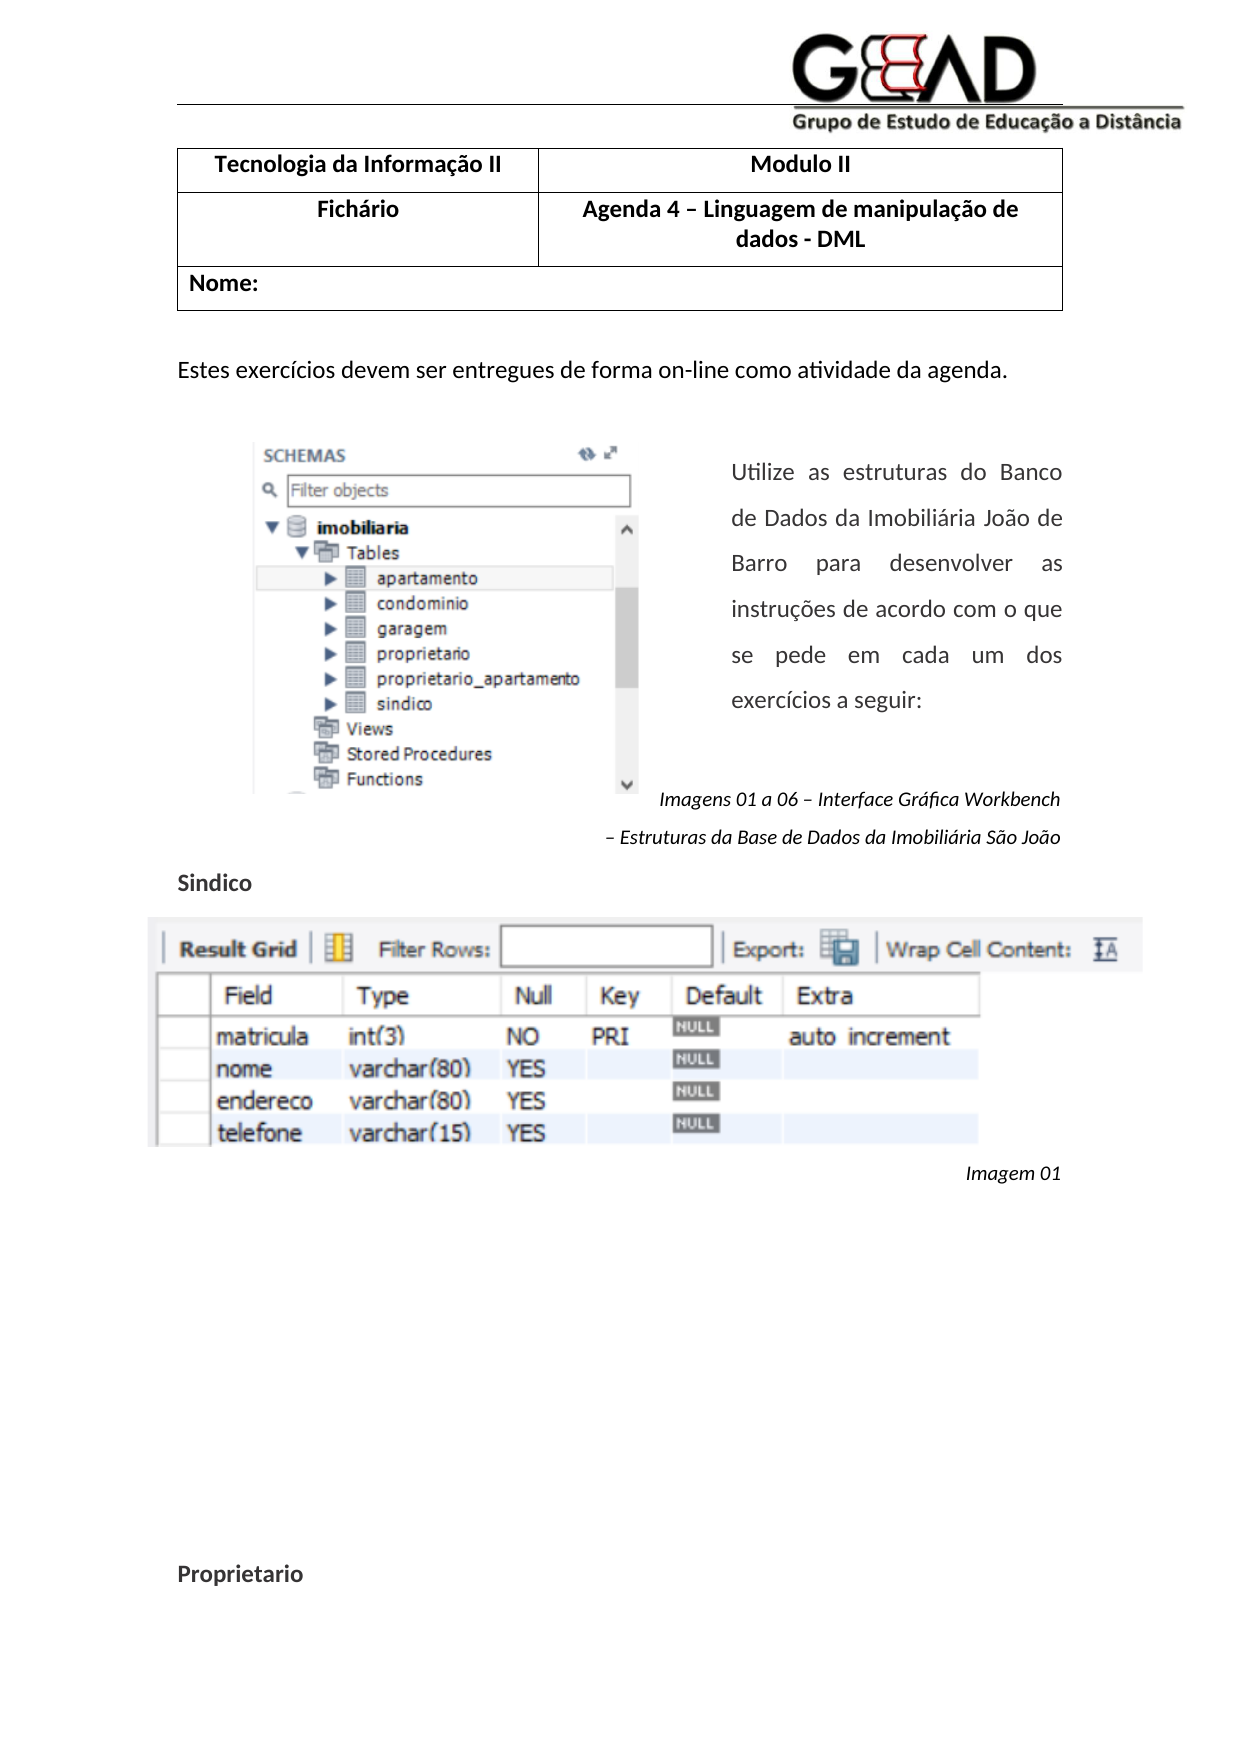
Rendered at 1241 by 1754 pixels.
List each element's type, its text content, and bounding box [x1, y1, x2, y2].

text Proprietario [177, 1550, 1063, 1581]
text Sindico [177, 860, 1063, 890]
table_cell Agenda 4 – Linguagem de manipulação de dados - DML [539, 193, 1062, 266]
text Imagens 01 a 06 – Interface Gráfica Workbench – Estruturas da Base de Dados da Imobiliária São João [177, 740, 1063, 842]
table_header Modulo II [539, 149, 1062, 192]
text Imagem 01 [177, 1153, 1063, 1178]
picture [147, 910, 1143, 1139]
table_header Tecnologia da Informação II [178, 149, 538, 192]
table_cell Nome: [178, 267, 1062, 310]
text Estes exercícios devem ser entregues de forma on-line como atividade da agenda. [177, 354, 1063, 385]
table_cell Fichário [178, 193, 538, 266]
text Utilize as estruturas do Banco de Dados da Imobiliária João de Barro para desenvolver as instruções de acordo com o que se pede em cada um dos exercícios a seguir: [643, 456, 1063, 669]
picture [282, 442, 643, 795]
text Utilize as estruturas do Banco de Dados da Imobiliária João de Barro para desenvolver as instruções de acordo com o que se pede em cada um dos exercícios a seguir: [251, 456, 282, 669]
